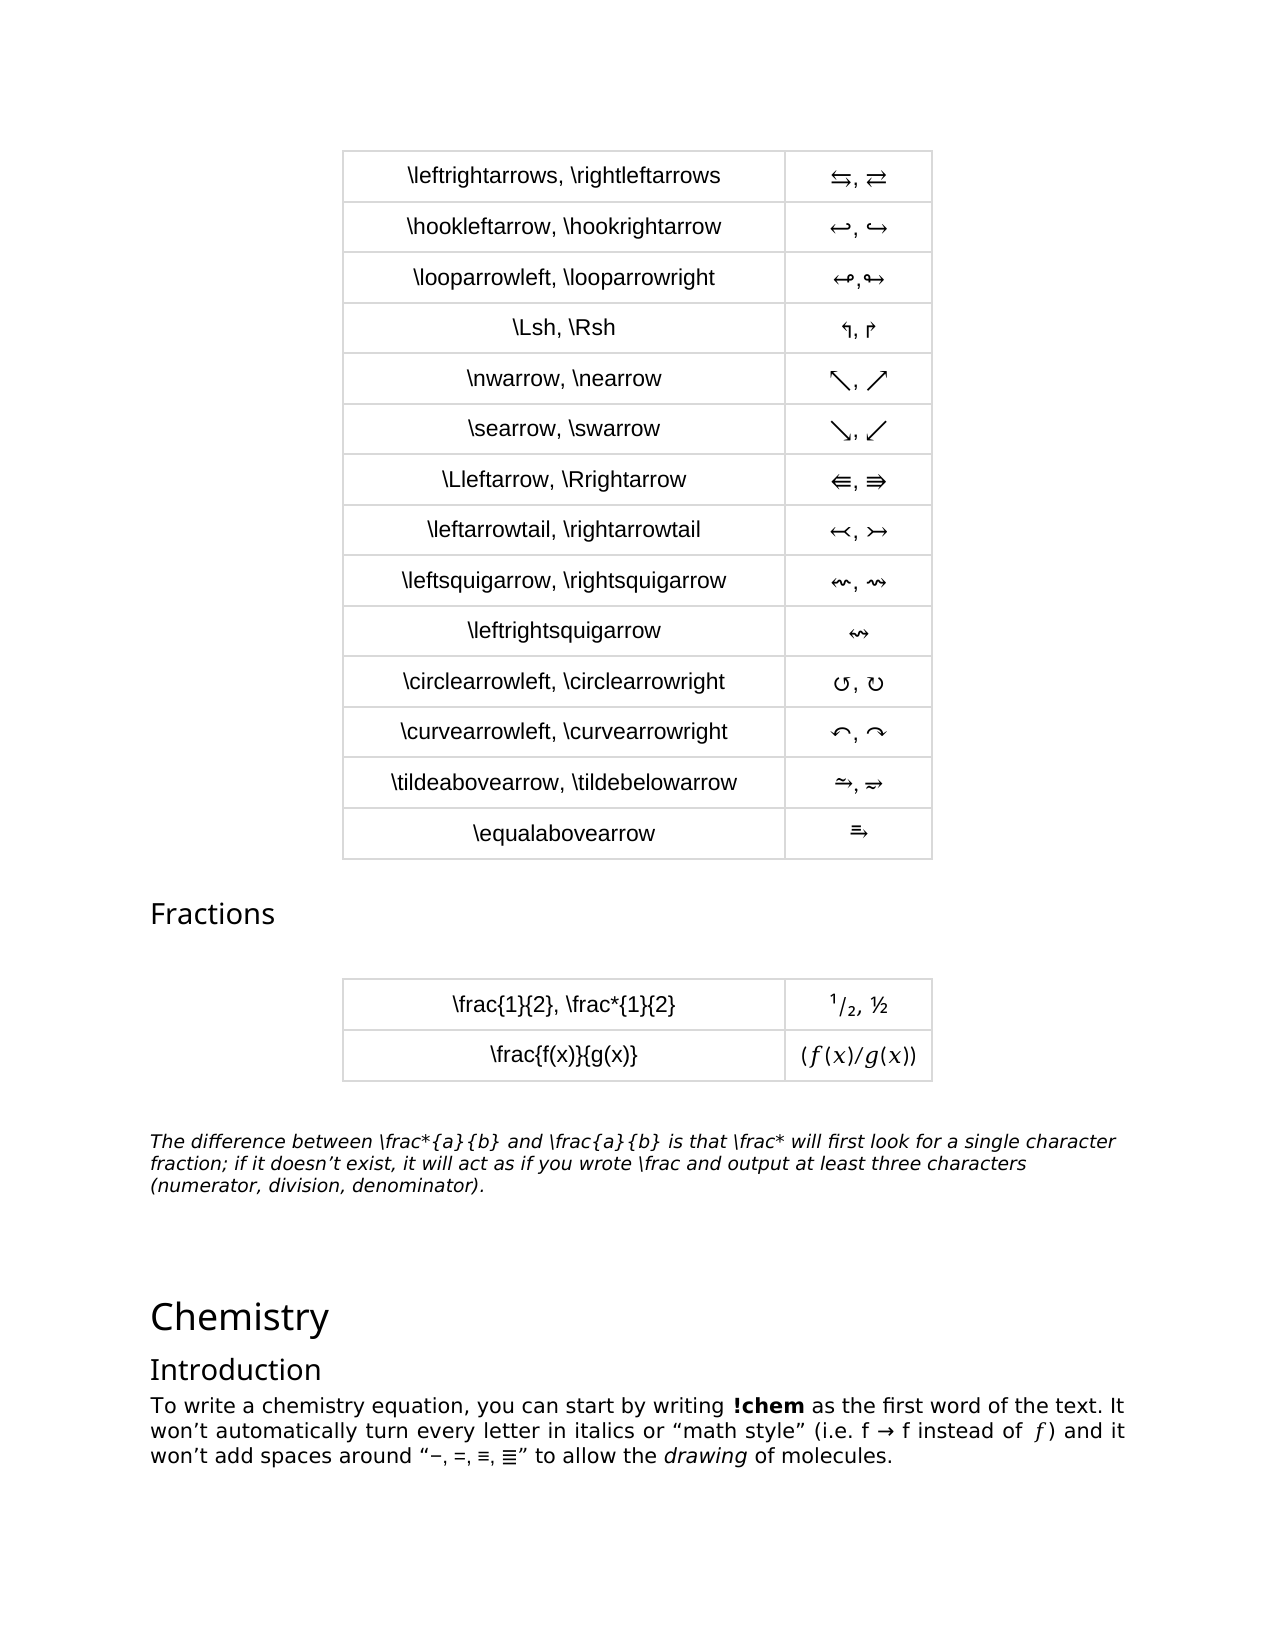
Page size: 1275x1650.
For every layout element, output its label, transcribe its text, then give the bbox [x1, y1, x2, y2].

table_cell ⥱ [786, 809, 931, 858]
table_cell ↰, ↱ [786, 304, 931, 352]
table_cell \nwarrow, \nearrow [344, 354, 784, 403]
table_cell \leftrightarrows, \rightleftarrows [344, 152, 784, 201]
table_cell ↖, ↗ [786, 354, 931, 403]
table_cell ↩, ↪ [786, 203, 931, 251]
table_cell ⥲, ⥴ [786, 758, 931, 807]
table_cell ⇆, ⇄ [786, 152, 931, 201]
table_cell (𝑓(𝑥)/𝑔(𝑥)) [786, 1031, 931, 1080]
table_header ¹∕₂, ½ [786, 980, 931, 1029]
text To write a chemistry equation, you can start by writing !chem as the first word of the text. It won’t automatically turn every letter in italics or “math style” (i.e. f → f instead of 𝑓) and it won’t add spaces around “−, =, ≡, ≣” to allow the drawing of molecules. [150, 1392, 1125, 1468]
table_cell ⇜, ⇝ [786, 556, 931, 605]
table_cell ↘, ↙ [786, 405, 931, 453]
table_cell \tildeabovearrow, \tildebelowarrow [344, 758, 784, 807]
table_cell \equalabovearrow [344, 809, 784, 858]
table_cell ↢, ↣ [786, 506, 931, 554]
table_cell \Lleftarrow, \Rrightarrow [344, 455, 784, 504]
table_cell ↶, ↷ [786, 708, 931, 756]
table_cell ↺, ↻ [786, 657, 931, 706]
table_cell \leftrightsquigarrow [344, 607, 784, 655]
table_cell \looparrowleft, \looparrowright [344, 253, 784, 302]
table_cell ↫,↬ [786, 253, 931, 302]
subtitle Chemistry [150, 1290, 1125, 1341]
table_cell \curvearrowleft, \curvearrowright [344, 708, 784, 756]
subtitle Introduction [150, 1349, 1125, 1389]
table_header \frac{1}{2}, \frac*{1}{2} [344, 980, 784, 1029]
text The difference between \frac*{a}{b} and \frac{a}{b} is that \frac* will first look for a single character fraction; if it doesn’t exist, it will act as if you wrote \frac and output at least three characters (numerator, division, denominator). [150, 1131, 1125, 1218]
table_cell \Lsh, \Rsh [344, 304, 784, 352]
table_cell ⇚, ⇛ [786, 455, 931, 504]
subtitle Fractions [150, 893, 1125, 933]
table_cell \searrow, \swarrow [344, 405, 784, 453]
table_cell \circlearrowleft, \circlearrowright [344, 657, 784, 706]
table_cell \leftsquigarrow, \rightsquigarrow [344, 556, 784, 605]
table_cell \frac{f(x)}{g(x)} [344, 1031, 784, 1080]
table_cell ↭ [786, 607, 931, 655]
table_cell \leftarrowtail, \rightarrowtail [344, 506, 784, 554]
table_cell \hookleftarrow, \hookrightarrow [344, 203, 784, 251]
